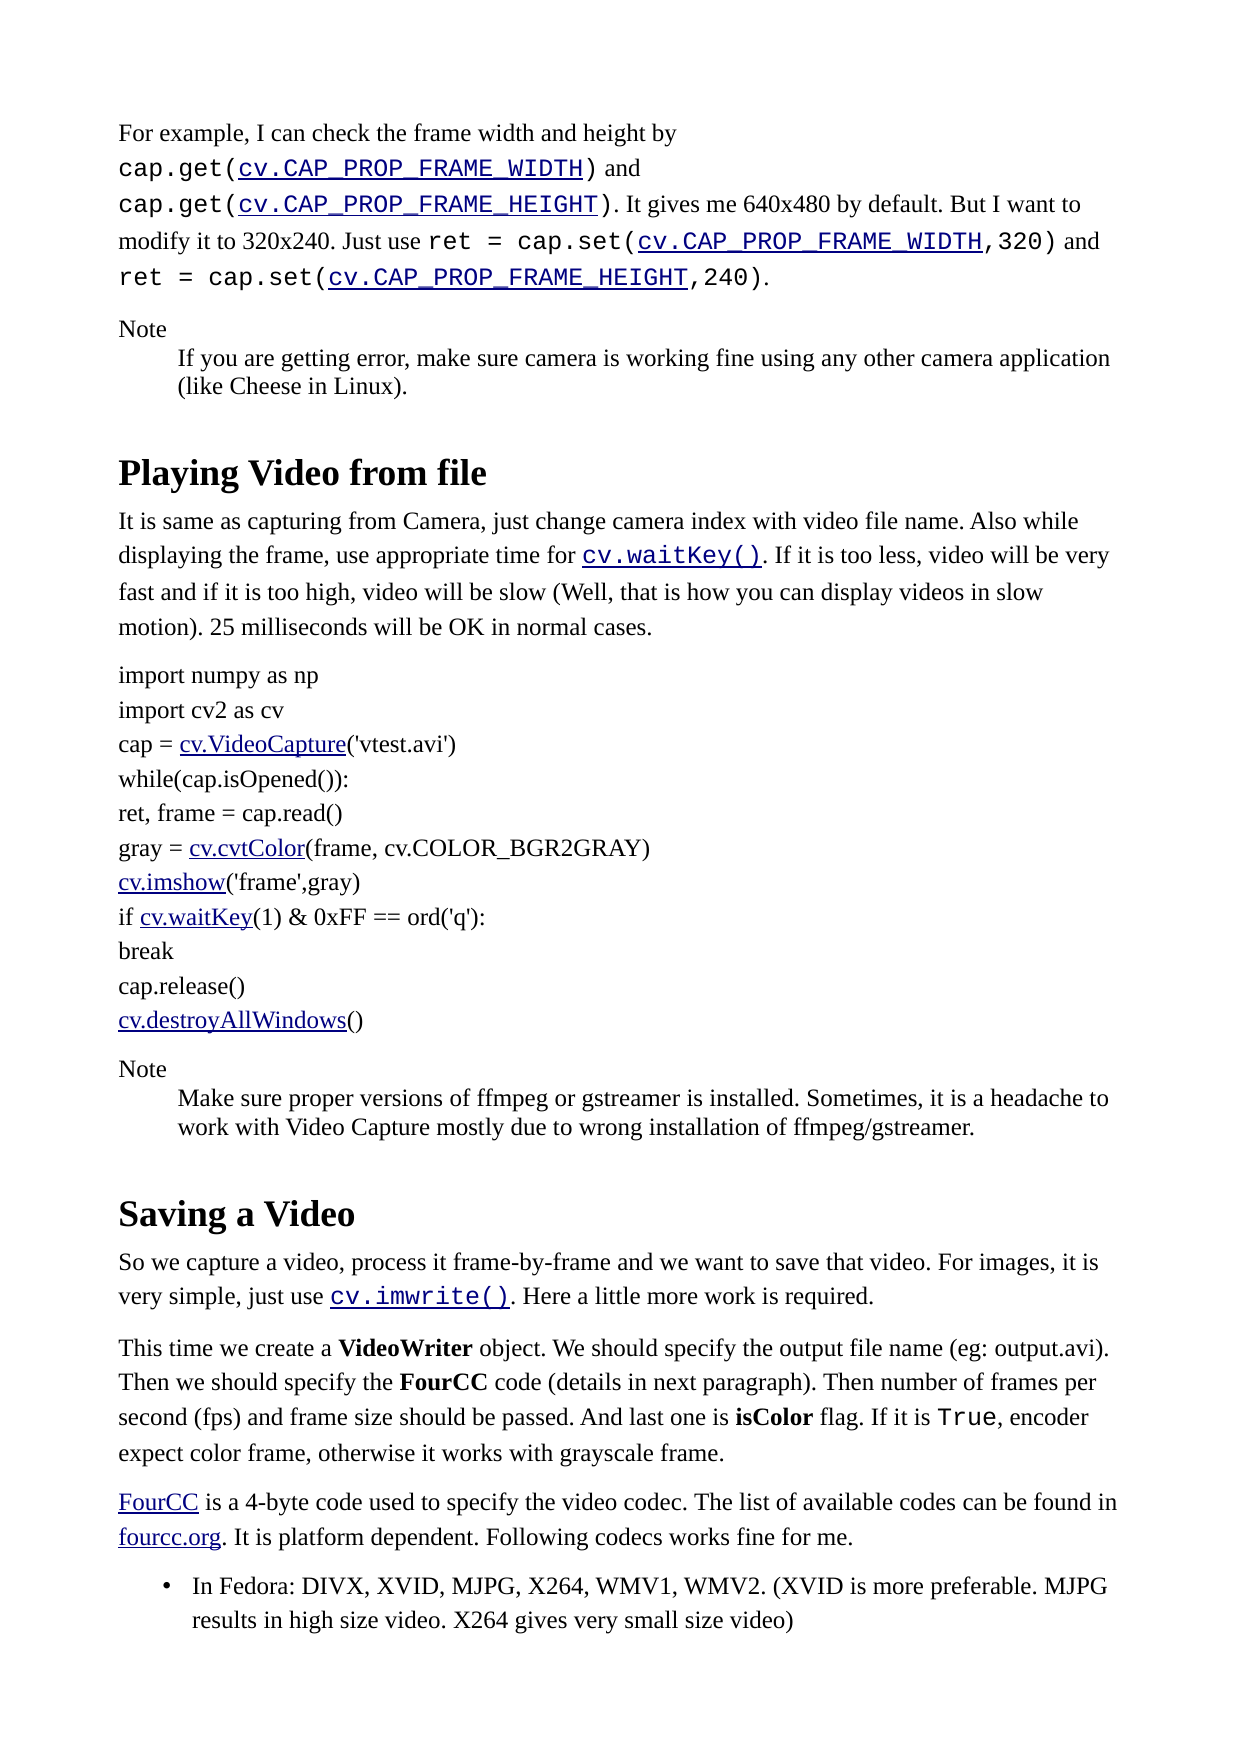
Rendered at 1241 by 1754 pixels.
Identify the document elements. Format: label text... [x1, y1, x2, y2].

text It is same as capturing from Camera, just change camera index with video file name. Also while displaying the frame, use appropriate time for cv.waitKey(). If it is too less, video will be very fast and if it is too high, video will be slow (Well, that is how you can display videos in slow motion). 25 milliseconds will be OK in normal cases. [118, 506, 1122, 640]
text import cv2 as cv [118, 695, 1122, 724]
list If you are getting error, make sure camera is working fine using any other camera application (like Cheese in Linux). [177, 343, 1122, 400]
text For example, I can check the frame width and height by cap.get(cv.CAP_PROP_FRAME_WIDTH) and cap.get(cv.CAP_PROP_FRAME_HEIGHT). It gives me 640x480 by default. But I want to modify it to 320x240. Just use ret = cap.set(cv.CAP_PROP_FRAME_WIDTH,320) and ret = cap.set(cv.CAP_PROP_FRAME_HEIGHT,240). [118, 118, 1122, 293]
subtitle Note [118, 1054, 1122, 1083]
text FourCC is a 4-byte code used to specify the video codec. The list of available codes can be found in fourcc.org. It is platform dependent. Following codecs works fine for me. [118, 1487, 1122, 1551]
subtitle Saving a Video [118, 1191, 1122, 1234]
text gray = cv.cvtColor(frame, cv.COLOR_BGR2GRAY) [118, 833, 1122, 862]
subtitle Playing Video from file [118, 450, 1122, 493]
text cv.imshow('frame',gray) [118, 867, 1122, 896]
list Make sure proper versions of ffmpeg or gstreamer is installed. Sometimes, it is a headache to work with Video Capture mostly due to wrong installation of ffmpeg/gstreamer. [177, 1083, 1122, 1141]
subtitle Note [118, 314, 1122, 343]
list In Fedora: DIVX, XVID, MJPG, X264, WMV1, WMV2. (XVID is more preferable. MJPG results in high size video. X264 gives very small size video) [162, 1571, 1122, 1634]
text while(cap.isOpened()): [118, 764, 1122, 793]
text cv.destroyAllWindows() [118, 1005, 1122, 1034]
text cap.release() [118, 971, 1122, 1000]
text This time we create a VideoWriter object. We should specify the output file name (eg: output.avi). Then we should specify the FourCC code (details in next paragraph). Then number of frames per second (fps) and frame size should be passed. And last one is isColor flag. If it is True, encoder expect color frame, otherwise it works with grayscale frame. [118, 1333, 1122, 1467]
text cap = cv.VideoCapture('vtest.avi') [118, 729, 1122, 758]
text break [118, 936, 1122, 965]
text ret, frame = cap.read() [118, 798, 1122, 827]
text import numpy as np [118, 661, 1122, 689]
text if cv.waitKey(1) & 0xFF == ord('q'): [118, 902, 1122, 931]
text So we capture a video, process it frame-by-frame and we want to save that video. For images, it is very simple, just use cv.imwrite(). Here a little more work is required. [118, 1247, 1122, 1312]
